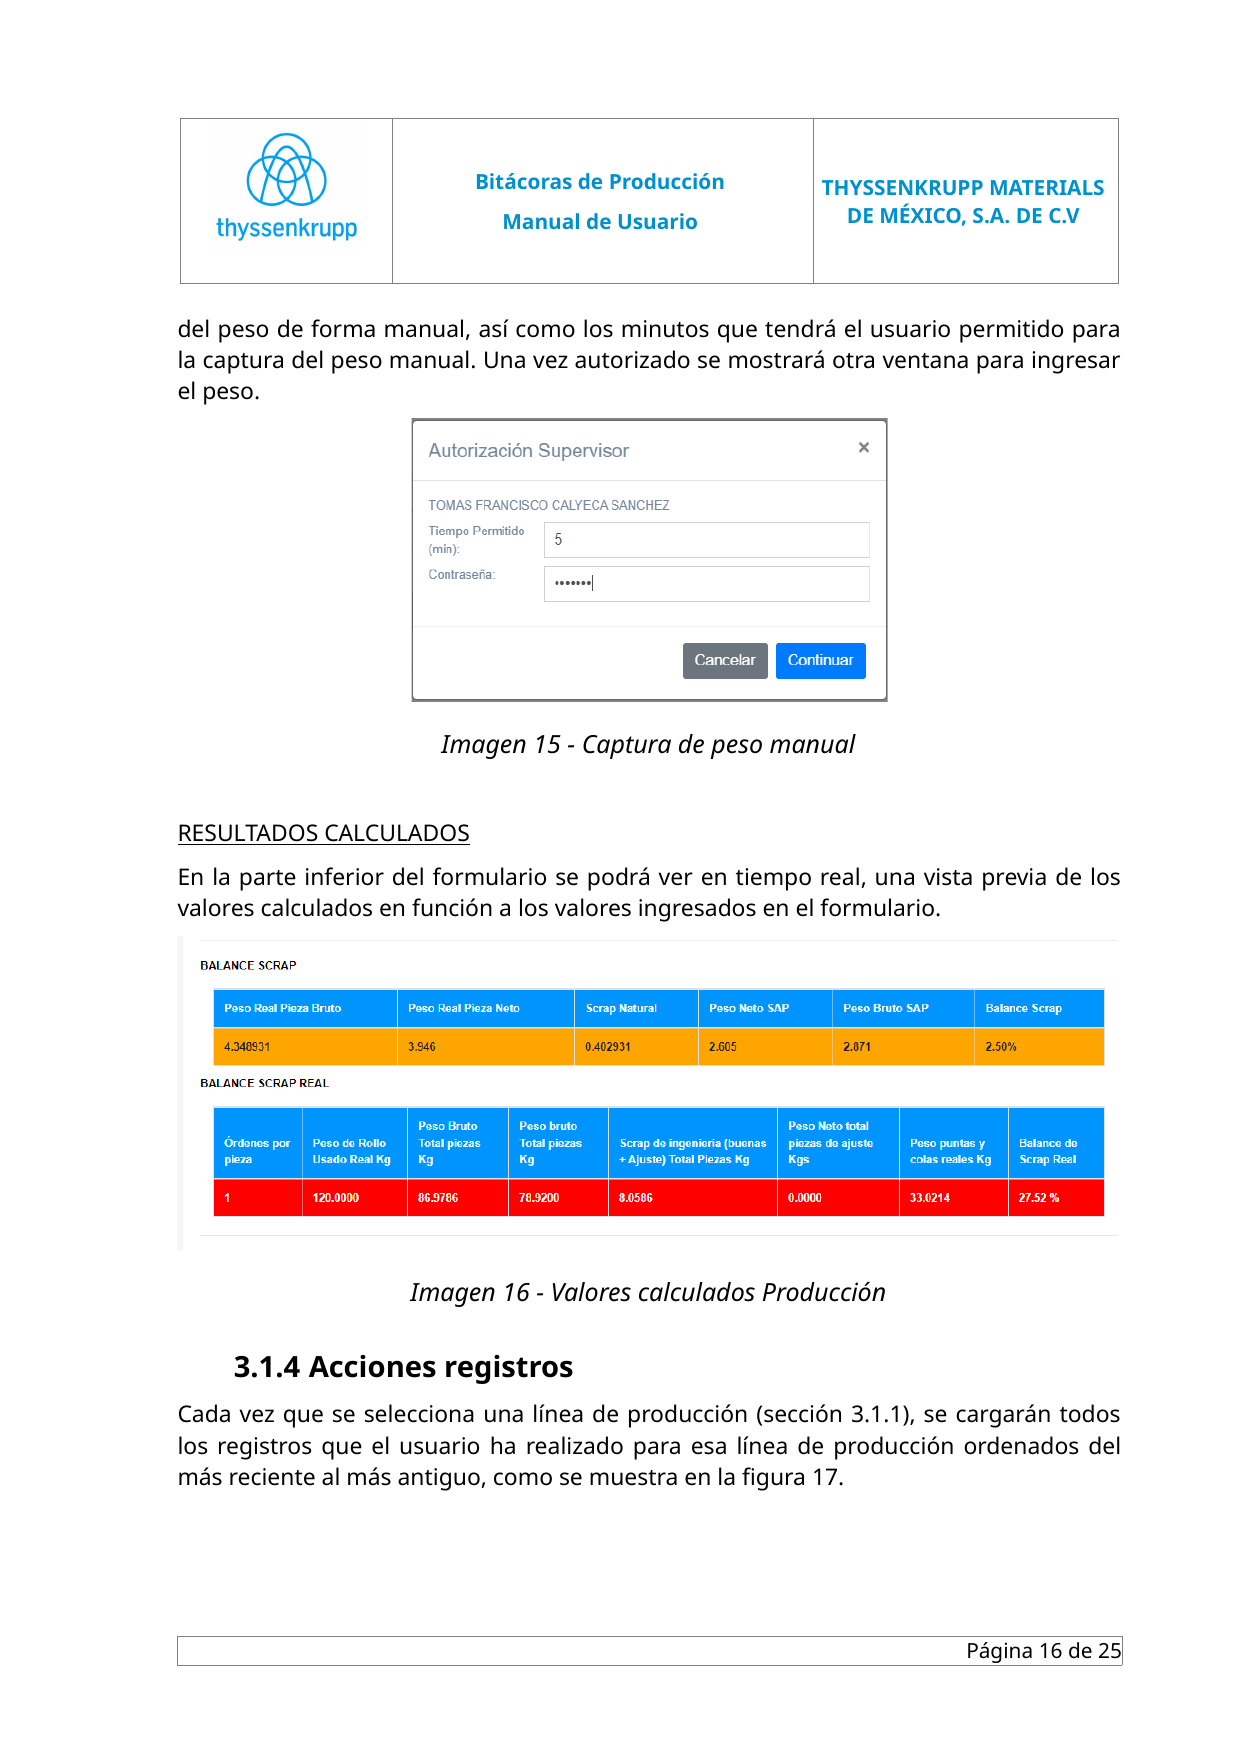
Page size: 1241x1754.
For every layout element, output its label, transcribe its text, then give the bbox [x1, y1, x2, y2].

text Imagen 16 - Valores calculados Producción [177, 1274, 1122, 1309]
subtitle Acciones registros [233, 1346, 1122, 1386]
text Imagen 15 - Captura de peso manual [177, 727, 1122, 761]
text del peso de forma manual, así como los minutos que tendrá el usuario permitido para la captura del peso manual. Una vez autorizado se mostrará otra ventana para ingresar el peso. [177, 313, 1122, 406]
text En la parte inferior del formulario se podrá ver en tiempo real, una vista previa de los valores calculados en función a los valores ingresados en el formulario. [177, 861, 1122, 923]
text RESULTADOS CALCULADOS [177, 817, 1122, 848]
text Cada vez que se selecciona una línea de producción (sección 3.1.1), se cargarán todos los registros que el usuario ha realizado para esa línea de producción ordenados del más reciente al más antiguo, como se muestra en la figura 17. [177, 1398, 1122, 1492]
